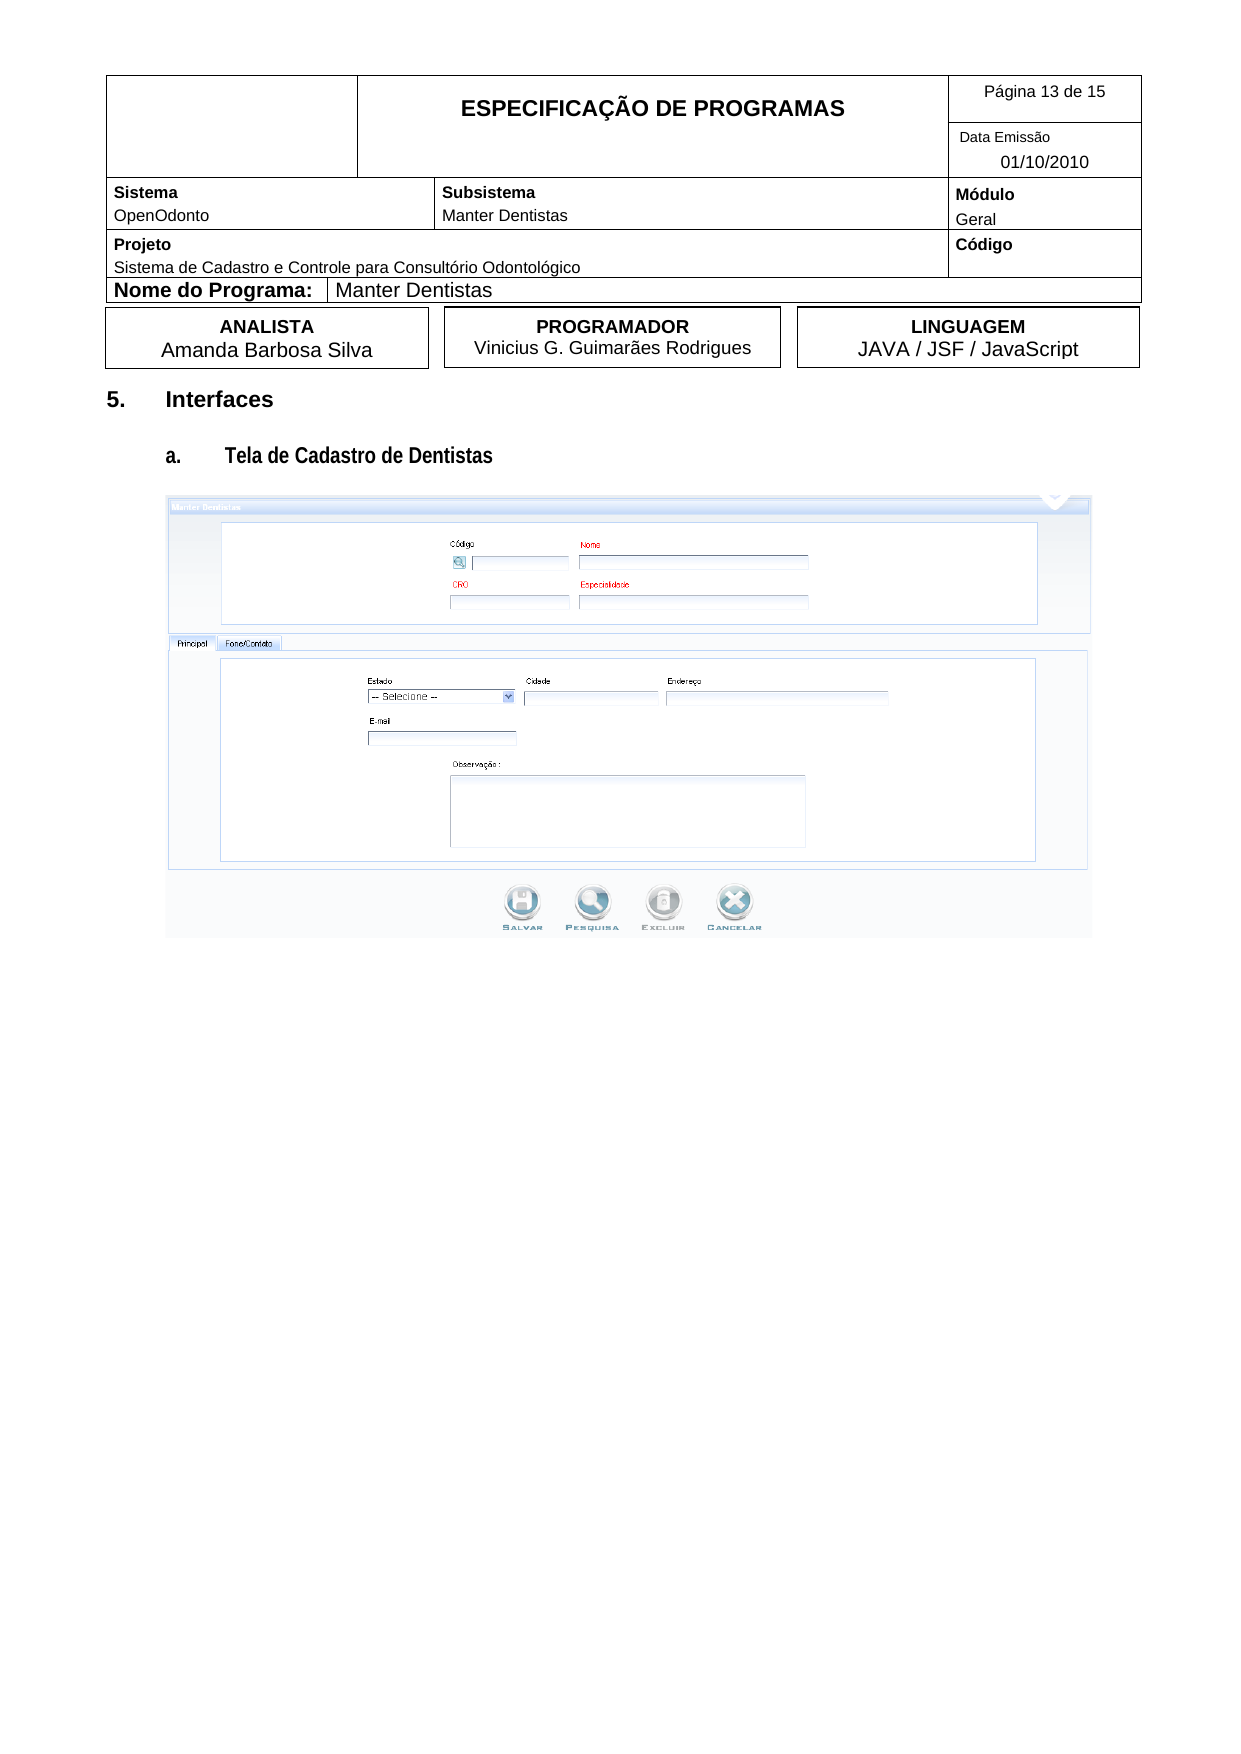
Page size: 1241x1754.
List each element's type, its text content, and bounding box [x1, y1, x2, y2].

subtitle Interfaces [106, 386, 1151, 412]
subtitle Tela de Cadastro de Dentistas [165, 442, 1151, 469]
picture [165, 495, 1093, 938]
